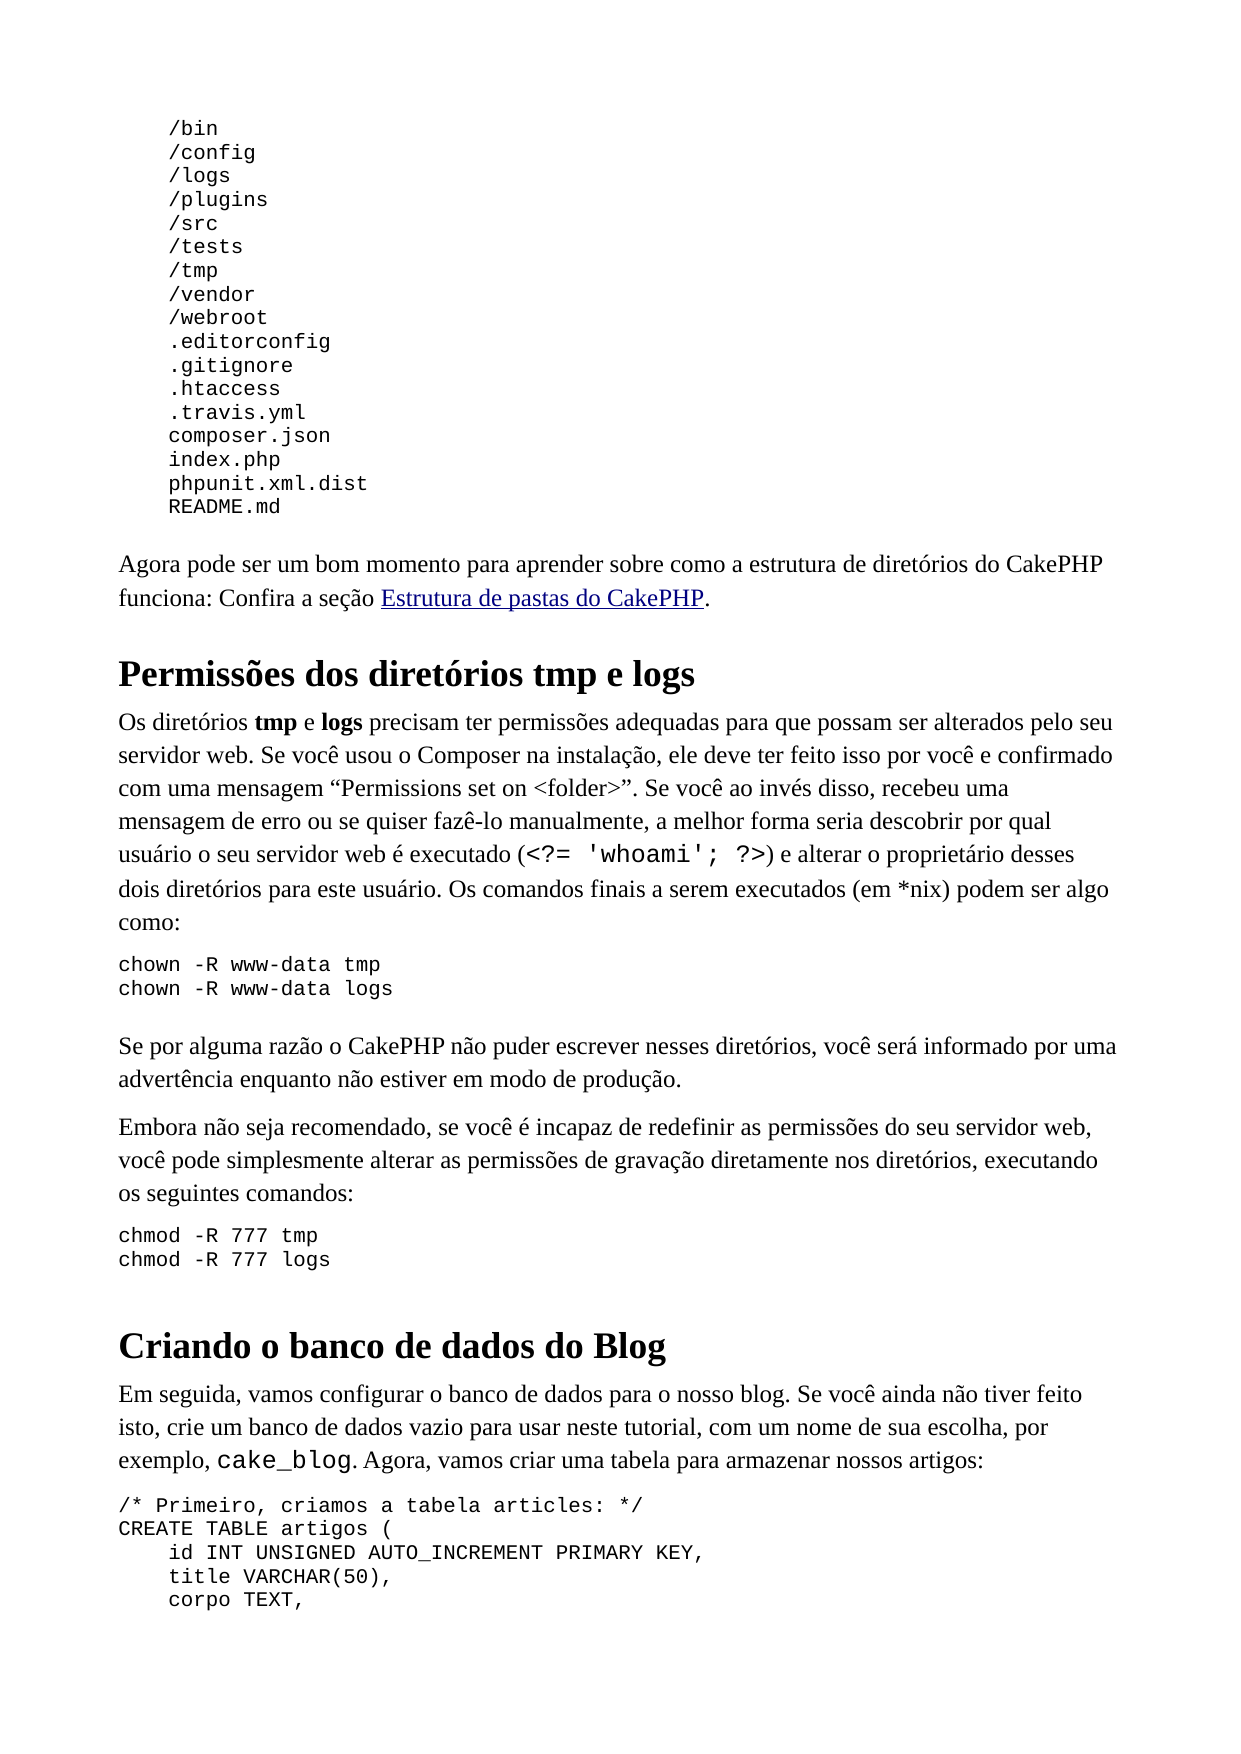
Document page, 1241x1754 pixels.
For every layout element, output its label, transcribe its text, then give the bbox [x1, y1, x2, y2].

text /vendor [118, 284, 1122, 307]
text Se por alguma razão o CakePHP não puder escrever nesses diretórios, você será informado por uma advertência enquanto não estiver em modo de produção. [118, 1031, 1122, 1093]
text chown -R www-data logs [118, 978, 1122, 1002]
text id INT UNSIGNED AUTO_INCREMENT PRIMARY KEY, [118, 1542, 1122, 1566]
text Embora não seja recomendado, se você é incapaz de redefinir as permissões do seu servidor web, você pode simplesmente alterar as permissões de gravação diretamente nos diretórios, executando os seguintes comandos: [118, 1112, 1122, 1207]
text Agora pode ser um bom momento para aprender sobre como a estrutura de diretórios do CakePHP funciona: Confira a seção Estrutura de pastas do CakePHP. [118, 549, 1122, 611]
text Os diretórios tmp e logs precisam ter permissões adequadas para que possam ser alterados pelo seu servidor web. Se você usou o Composer na instalação, ele deve ter feito isso por você e confirmado com uma mensagem “Permissions set on <folder>”. Se você ao invés disso, recebeu uma mensagem de erro ou se quiser fazê-lo manualmente, a melhor forma seria descobrir por qual usuário o seu servidor web é executado (<?= 'whoami'; ?>) e alterar o proprietário desses dois diretórios para este usuário. Os comandos finais a serem executados (em *nix) podem ser algo como: [118, 707, 1122, 936]
text /src [118, 213, 1122, 236]
text chmod -R 777 logs [118, 1249, 1122, 1273]
text /logs [118, 165, 1122, 189]
subtitle Criando o banco de dados do Blog [118, 1323, 1122, 1366]
text chown -R www-data tmp [118, 954, 1122, 978]
subtitle Permissões dos diretórios tmp e logs [118, 651, 1122, 694]
text CREATE TABLE artigos ( [118, 1518, 1122, 1542]
text /plugins [118, 189, 1122, 213]
text corpo TEXT, [118, 1589, 1122, 1613]
text chmod -R 777 tmp [118, 1226, 1122, 1249]
text composer.json [118, 426, 1122, 449]
text /bin [118, 118, 1122, 142]
text Em seguida, vamos configurar o banco de dados para o nosso blog. Se você ainda não tiver feito isto, crie um banco de dados vazio para usar neste tutorial, com um nome de sua escolha, por exemplo, cake_blog. Agora, vamos criar uma tabela para armazenar nossos artigos: [118, 1379, 1122, 1476]
text title VARCHAR(50), [118, 1566, 1122, 1589]
text /tests [118, 236, 1122, 260]
text /* Primeiro, criamos a tabela articles: */ [118, 1495, 1122, 1518]
text .travis.yml [118, 402, 1122, 426]
text /tmp [118, 260, 1122, 284]
text .htaccess [118, 378, 1122, 402]
text /config [118, 142, 1122, 165]
text /webroot [118, 307, 1122, 331]
text .editorconfig [118, 331, 1122, 354]
text index.php [118, 449, 1122, 473]
text phpunit.xml.dist [118, 473, 1122, 496]
text .gitignore [118, 354, 1122, 378]
text README.md [118, 496, 1122, 520]
